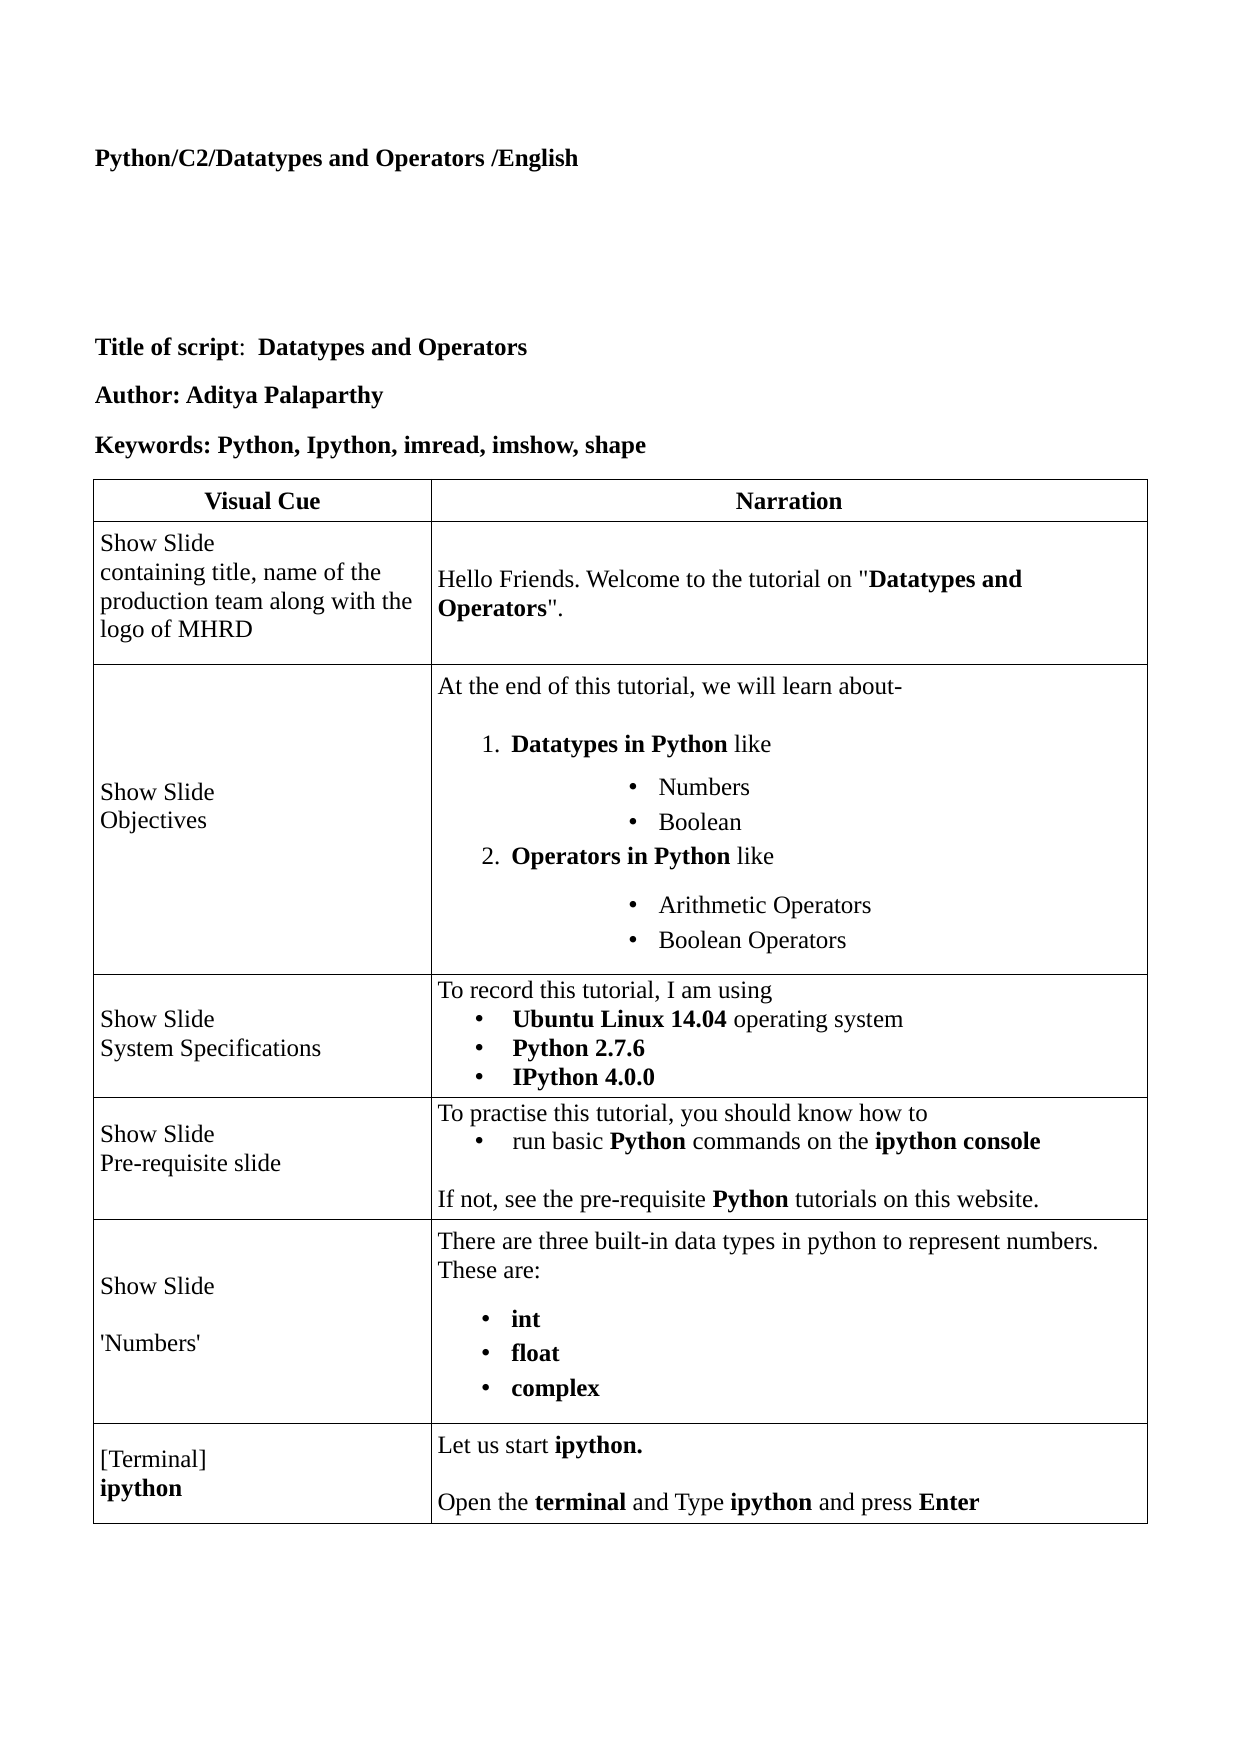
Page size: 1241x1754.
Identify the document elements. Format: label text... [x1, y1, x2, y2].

text Keywords: Python, Ipython, imread, imshow, shape [94, 430, 1146, 458]
table_cell Show Slide System Specifications [94, 975, 431, 1097]
text Title of script: Datatypes and Operators [94, 332, 1146, 360]
table_header Visual Cue [94, 480, 431, 521]
table_cell To practise this tutorial, you should know how to run basic Python commands on the ipython console If not, see the pre-requisite Python tutorials on this website. [432, 1098, 1147, 1219]
table_header Narration [432, 480, 1147, 521]
table_cell [Terminal] ipython [94, 1424, 431, 1522]
table_cell Show Slide containing title, name of the production team along with the logo of MHRD [94, 522, 431, 664]
subtitle Python/C2/Datatypes and Operators /English [94, 143, 1146, 172]
table_cell At the end of this tutorial, we will learn about- Datatypes in Python like Numbers Boolean Operators in Python like Arithmetic Operators Boolean Operators [432, 665, 1147, 974]
table_cell Let us start ipython. Open the terminal and Type ipython and press Enter [432, 1424, 1147, 1522]
table_cell To record this tutorial, I am using Ubuntu Linux 14.04 operating system Python 2.7.6 IPython 4.0.0 [432, 975, 1147, 1097]
table_cell Hello Friends. Welcome to the tutorial on "Datatypes and Operators". [432, 522, 1147, 664]
table_cell Show Slide Objectives [94, 665, 431, 974]
table_cell Show Slide 'Numbers' [94, 1220, 431, 1423]
text Author: Aditya Palaparthy [94, 381, 1146, 409]
table_cell There are three built-in data types in python to represent numbers. These are: int float complex [432, 1220, 1147, 1423]
table_cell Show Slide Pre-requisite slide [94, 1098, 431, 1219]
